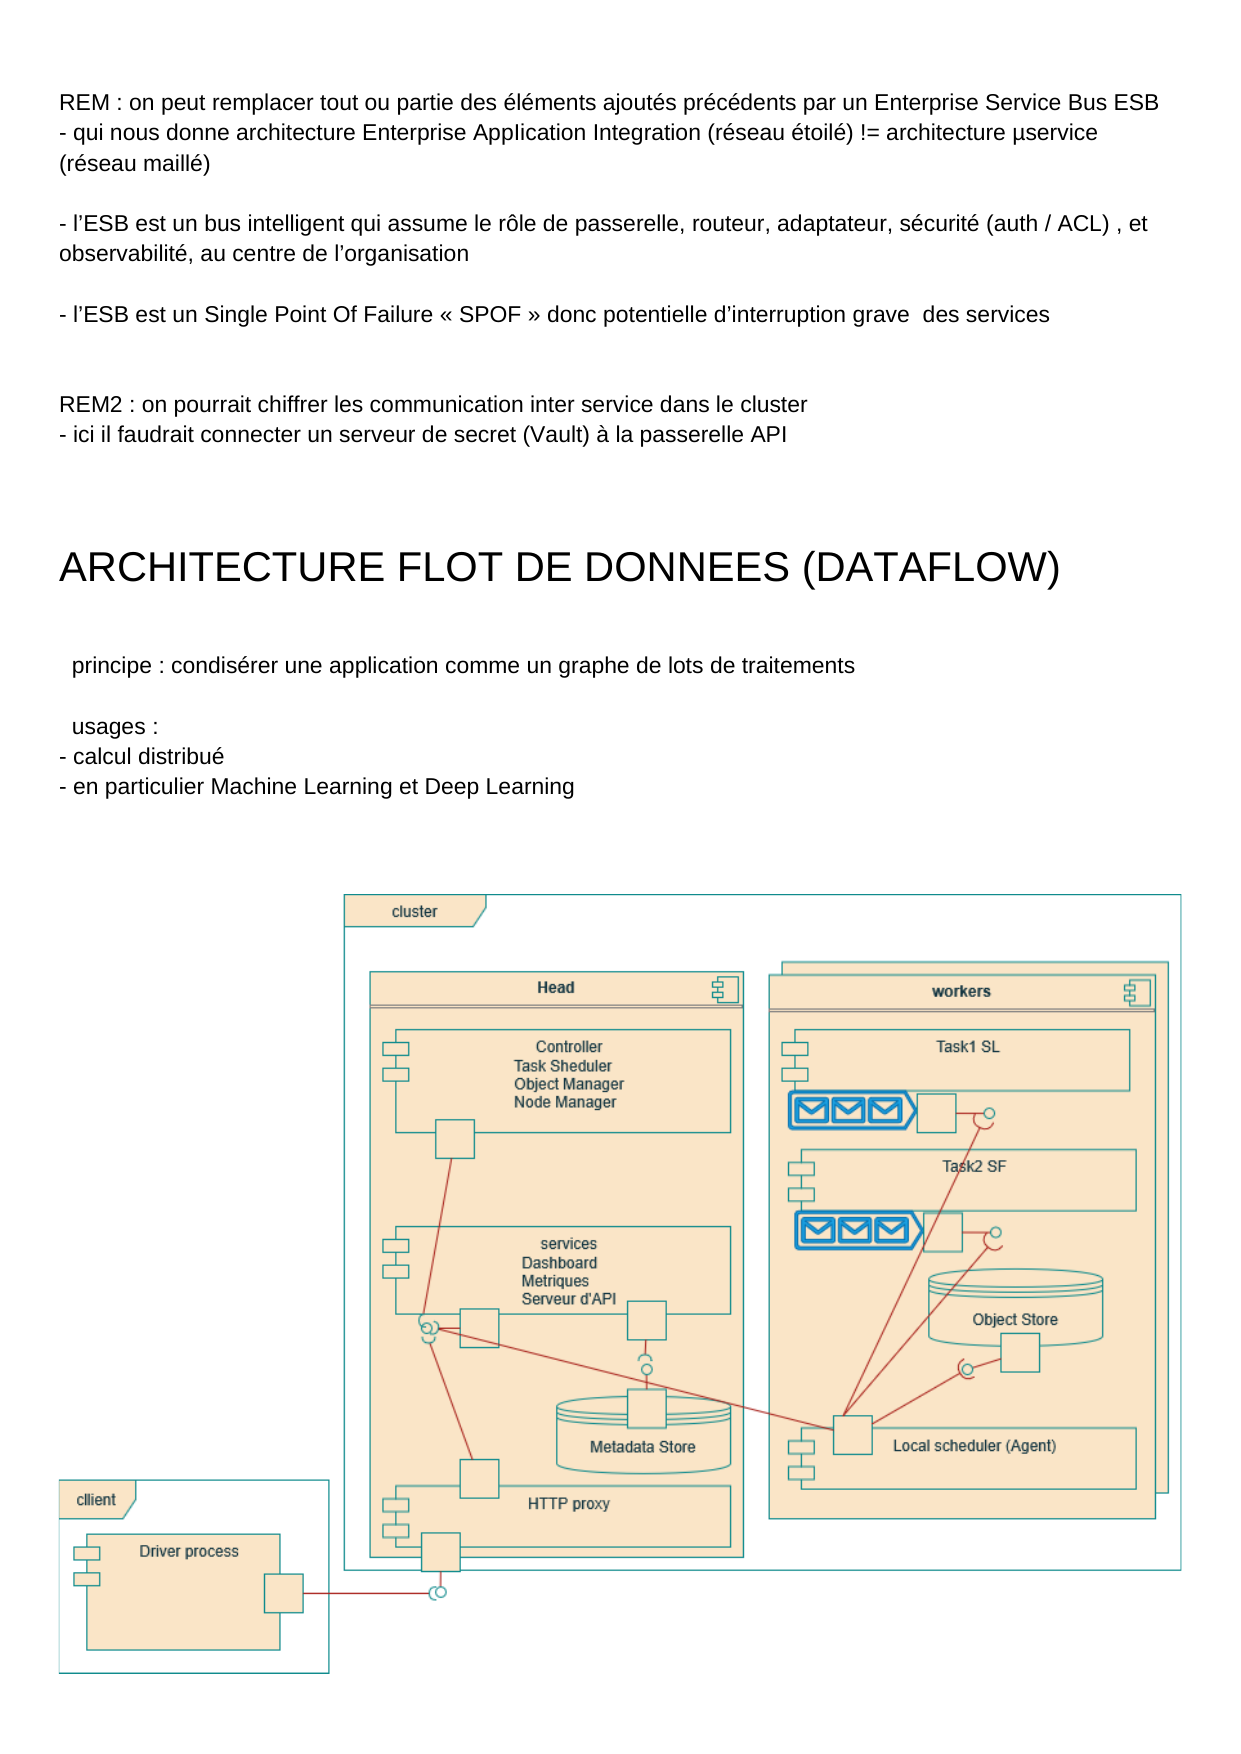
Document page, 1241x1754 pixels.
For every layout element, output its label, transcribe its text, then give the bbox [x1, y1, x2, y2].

picture [58, 894, 1182, 1674]
text - qui nous donne architecture Enterprise AppIication Integration (réseau étoilé) != architecture µservice (réseau maillé) [59, 119, 1181, 176]
text ARCHITECTURE FLOT DE DONNEES (DATAFLOW) [59, 542, 1181, 590]
text - l’ESB est un bus intelligent qui assume le rôle de passerelle, routeur, adaptateur, sécurité (auth / ACL) , et observabilité, au centre de l’organisation [59, 210, 1181, 267]
text - l’ESB est un Single Point Of Failure « SPOF » donc potentielle d’interruption grave des services [59, 301, 1181, 327]
text usages : [59, 713, 1181, 739]
text REM : on peut remplacer tout ou partie des éléments ajoutés précédents par un Enterprise Service Bus ESB [59, 89, 1181, 116]
text principe : condisérer une application comme un graphe de lots de traitements [59, 652, 1181, 679]
text - calcul distribué [59, 743, 1181, 769]
text REM2 : on pourrait chiffrer les communication inter service dans le cluster [59, 391, 1181, 418]
text - en particulier Machine Learning et Deep Learning [59, 773, 1181, 800]
text - ici il faudrait connecter un serveur de secret (Vault) à la passerelle API [59, 421, 1181, 448]
